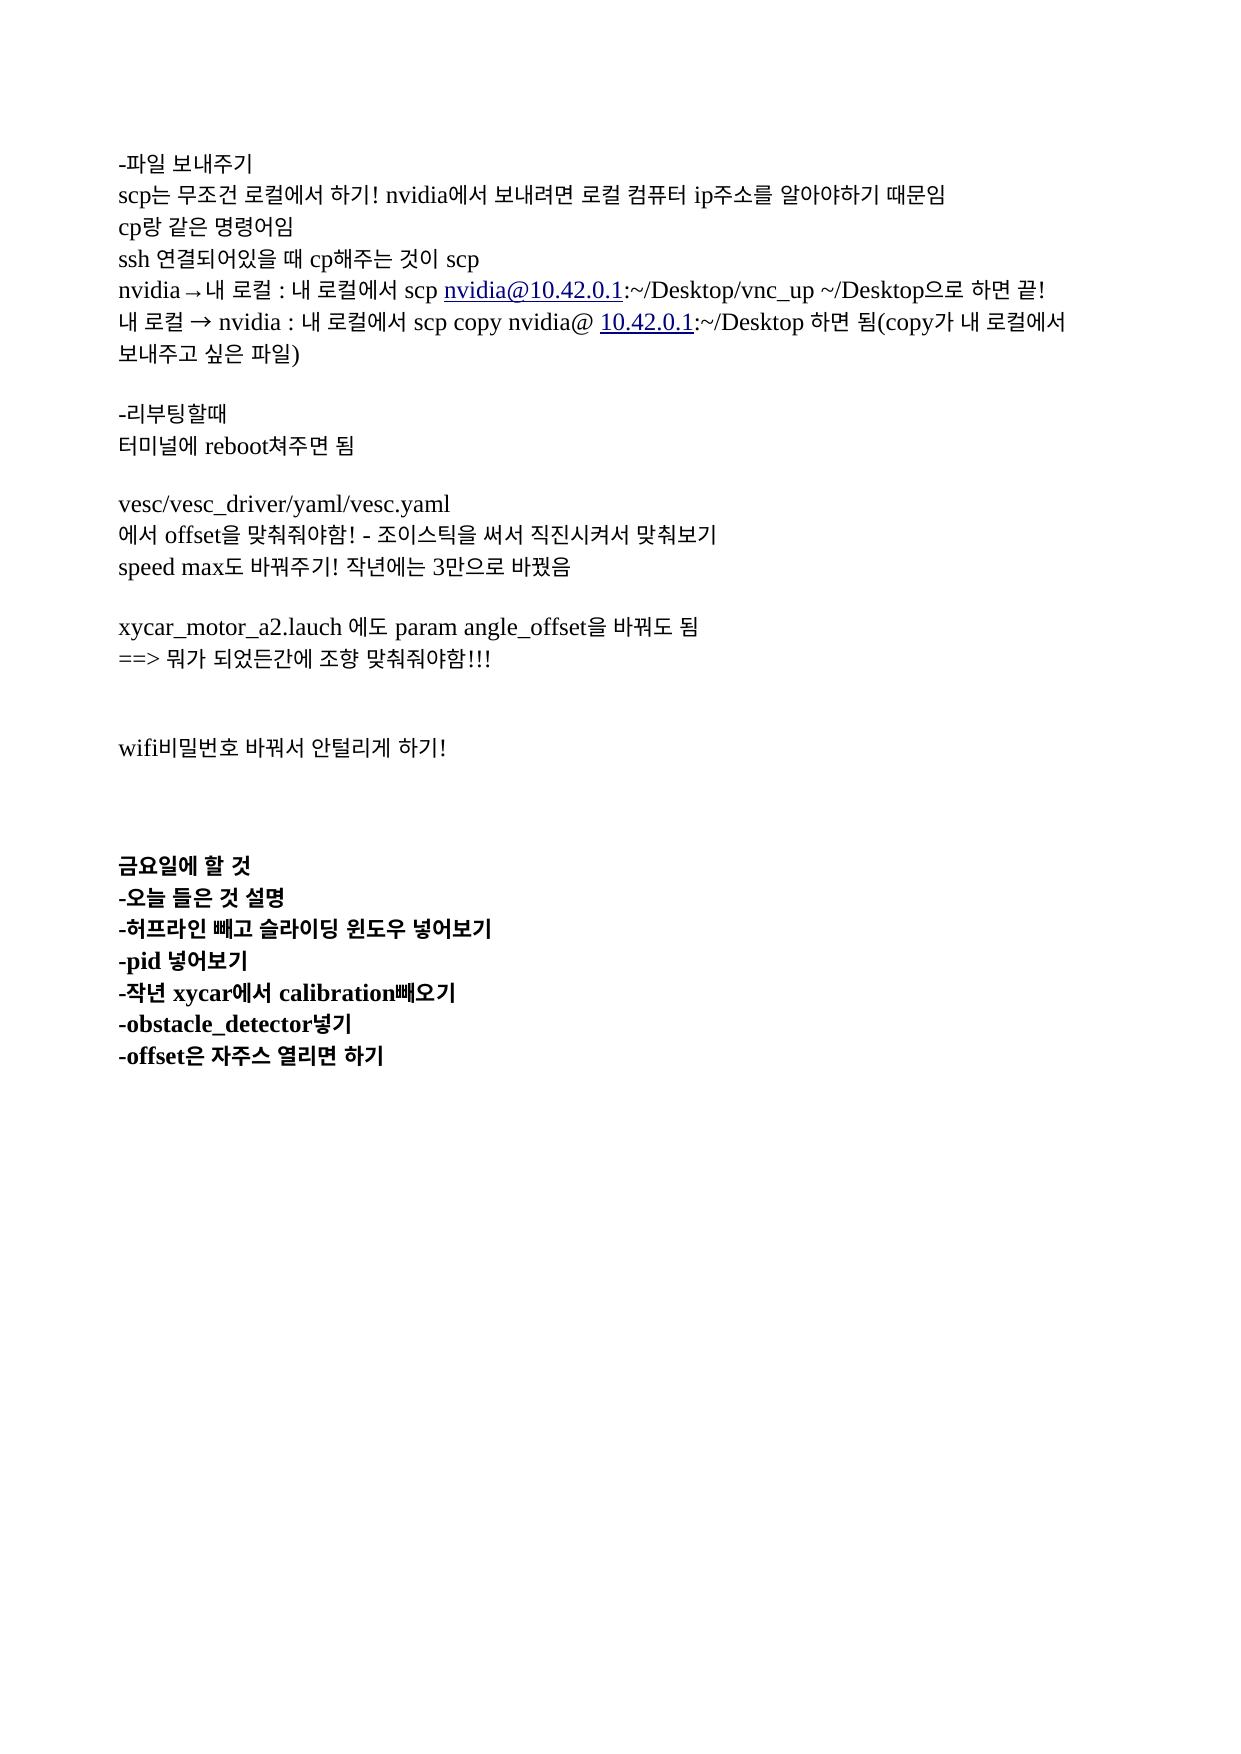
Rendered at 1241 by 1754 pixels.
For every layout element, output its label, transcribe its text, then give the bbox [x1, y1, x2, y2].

text nvidia→내 로컬 : 내 로컬에서 scp nvidia@10.42.0.1:~/Desktop/vnc_up ~/Desktop으로 하면 끝! [118, 273, 1122, 305]
text vesc/vesc_driver/yaml/vesc.yaml [118, 489, 1122, 518]
text 금요일에 할 것 [118, 849, 1122, 881]
text -offset은 자주스 열리면 하기 [118, 1039, 1122, 1071]
text -허프라인 빼고 슬라이딩 윈도우 넣어보기 [118, 912, 1122, 944]
text 내 로컬 → nvidia : 내 로컬에서 scp copy nvidia@ 10.42.0.1:~/Desktop 하면 됨(copy가 내 로컬에서 보내주고 싶은 파일) [118, 305, 1122, 368]
text -리부팅할때 [118, 397, 1122, 429]
text -pid 넣어보기 [118, 944, 1122, 976]
text ssh 연결되어있을 때 cp해주는 것이 scp [118, 242, 1122, 273]
text -obstacle_detector넣기 [118, 1007, 1122, 1039]
text cp랑 같은 명령어임 [118, 210, 1122, 242]
text 에서 offset을 맞춰줘야함! - 조이스틱을 써서 직진시켜서 맞춰보기 [118, 518, 1122, 550]
text -작년 xycar에서 calibration빼오기 [118, 976, 1122, 1007]
text speed max도 바꿔주기! 작년에는 3만으로 바꿨음 [118, 550, 1122, 581]
text -파일 보내주기 [118, 147, 1122, 178]
text 터미널에 reboot쳐주면 됨 [118, 429, 1122, 461]
text xycar_motor_a2.lauch 에도 param angle_offset을 바꿔도 됨 [118, 610, 1122, 642]
text scp는 무조건 로컬에서 하기! nvidia에서 보내려면 로컬 컴퓨터 ip주소를 알아야하기 때문임 [118, 178, 1122, 210]
text ==> 뭐가 되었든간에 조향 맞춰줘야함!!! [118, 642, 1122, 673]
text -오늘 들은 것 설명 [118, 881, 1122, 912]
text wifi비밀번호 바꿔서 안털리게 하기! [118, 731, 1122, 763]
